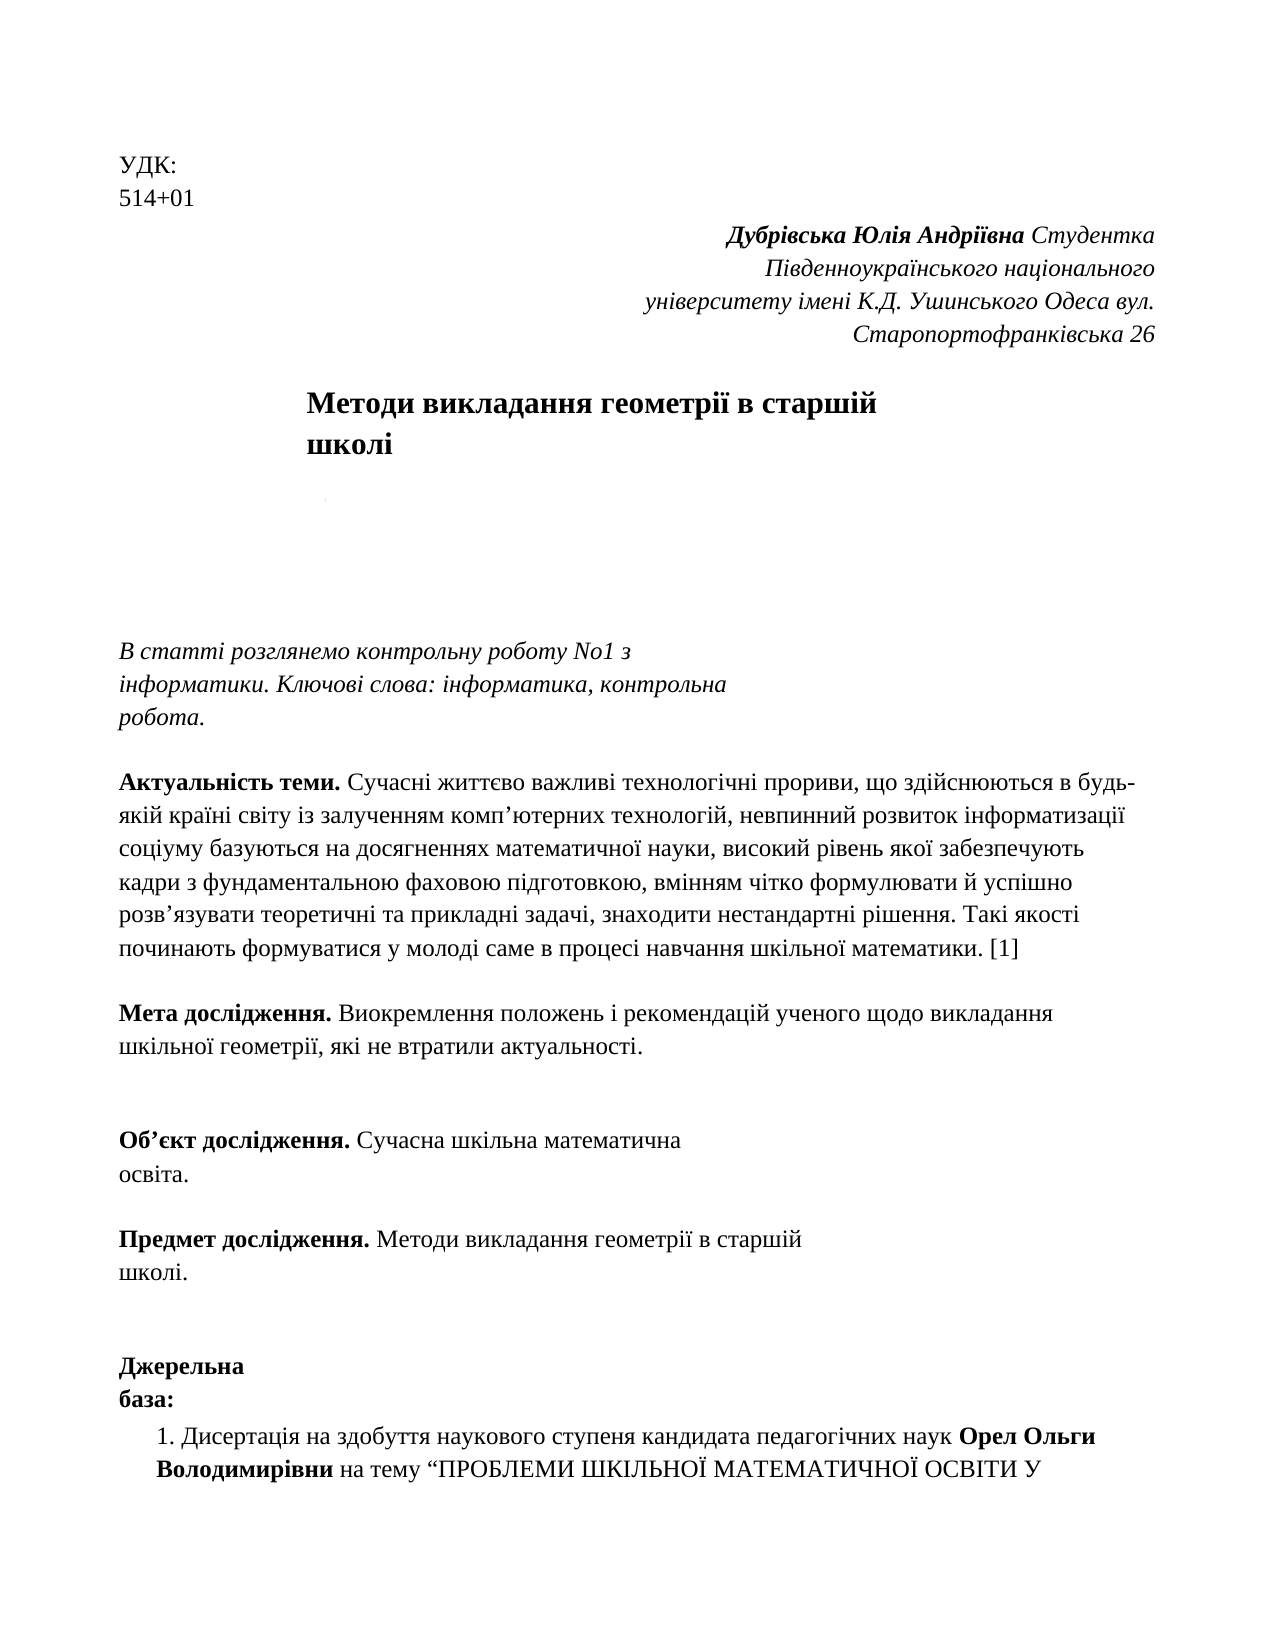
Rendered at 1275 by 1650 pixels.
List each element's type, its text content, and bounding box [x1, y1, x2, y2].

text Предмет дослідження. Методи викладання геометрії в старшій школі. [118, 1224, 874, 1286]
text Джерельна база: [118, 1351, 306, 1413]
text Мета дослідження. Виокремлення положень і рекомендацій ученого щодо викладання шкільної геометрії, які не втратили актуальності. [118, 998, 1150, 1060]
text Дубрівська Юлія Андріївна Студентка Південноукраїнського національного університету імені К.Д. Ушинського Одеса вул. Старопортофранківська 26 [642, 220, 1155, 348]
text Методи викладання геометрії в старшій школі [306, 384, 968, 461]
text Об’єкт дослідження. Сучасна шкільна математична освіта. [118, 1126, 757, 1187]
text В статті розглянемо контрольну роботу No1 з інформатики. Ключові слова: інформатика, контрольна робота. [118, 636, 778, 731]
text Актуальність теми. Сучасні життєво важливі технологічні прориви, що здійснюються в будь- якій країні світу із залученням комп’ютерних технологій, невпинний розвиток інформатизації соціуму базуються на досягненнях математичної науки, високий рівень якої забезпечують кадри з фундаментальною фаховою підготовкою, вмінням чітко формулювати й успішно розв’язувати теоретичні та прикладні задачі, знаходити нестандартні рішення. Такі якості починають формуватися у молоді саме в процесі навчання шкільної математики. [1] [118, 767, 1146, 961]
text 1. Дисертація на здобуття наукового ступеня кандидата педагогічних наук Орел Ольги Володимирівни на тему “ПРОБЛЕМИ ШКІЛЬНОЇ МАТЕМАТИЧНОЇ ОСВІТИ У [156, 1421, 1101, 1483]
text УДК: 514+01 [118, 150, 257, 212]
